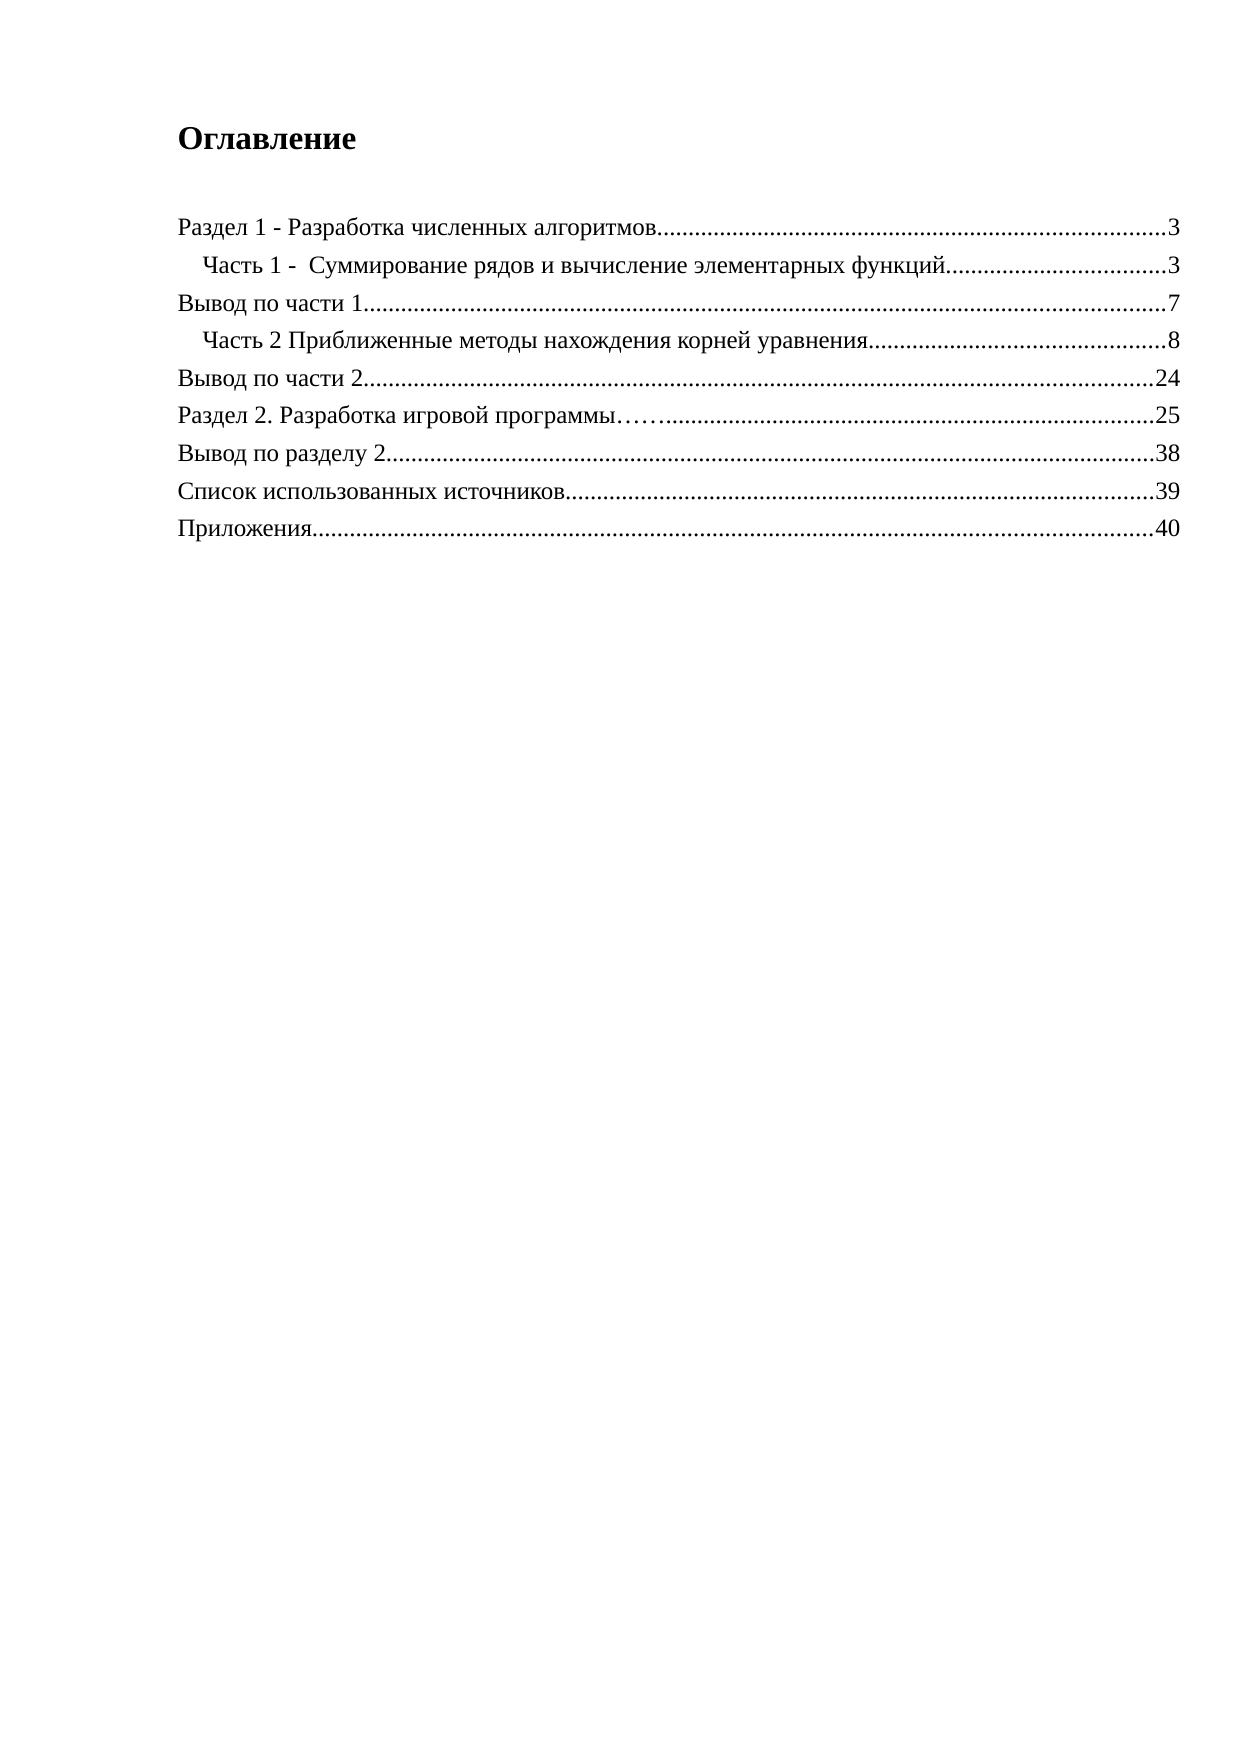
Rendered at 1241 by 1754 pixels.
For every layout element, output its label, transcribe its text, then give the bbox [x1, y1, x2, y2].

text Раздел 1 - Разработка численных алгоритмов. 3 [177, 212, 1181, 241]
text Вывод по разделу 2 38 [177, 438, 1181, 467]
text Оглавление [177, 118, 1181, 156]
text Приложения 40 [177, 513, 1181, 542]
text Часть 2 Приближенные методы нахождения корней уравнения. 8 [177, 325, 1181, 354]
text Раздел 2. Разработка игровой программы…… 25 [177, 401, 1181, 429]
text Часть 1 - Суммирование рядов и вычисление элементарных функций. 3 [177, 250, 1181, 279]
text Вывод по части 2 24 [177, 363, 1181, 392]
text Список использованных источников. 39 [177, 476, 1181, 504]
text Вывод по части 1 7 [177, 288, 1181, 316]
